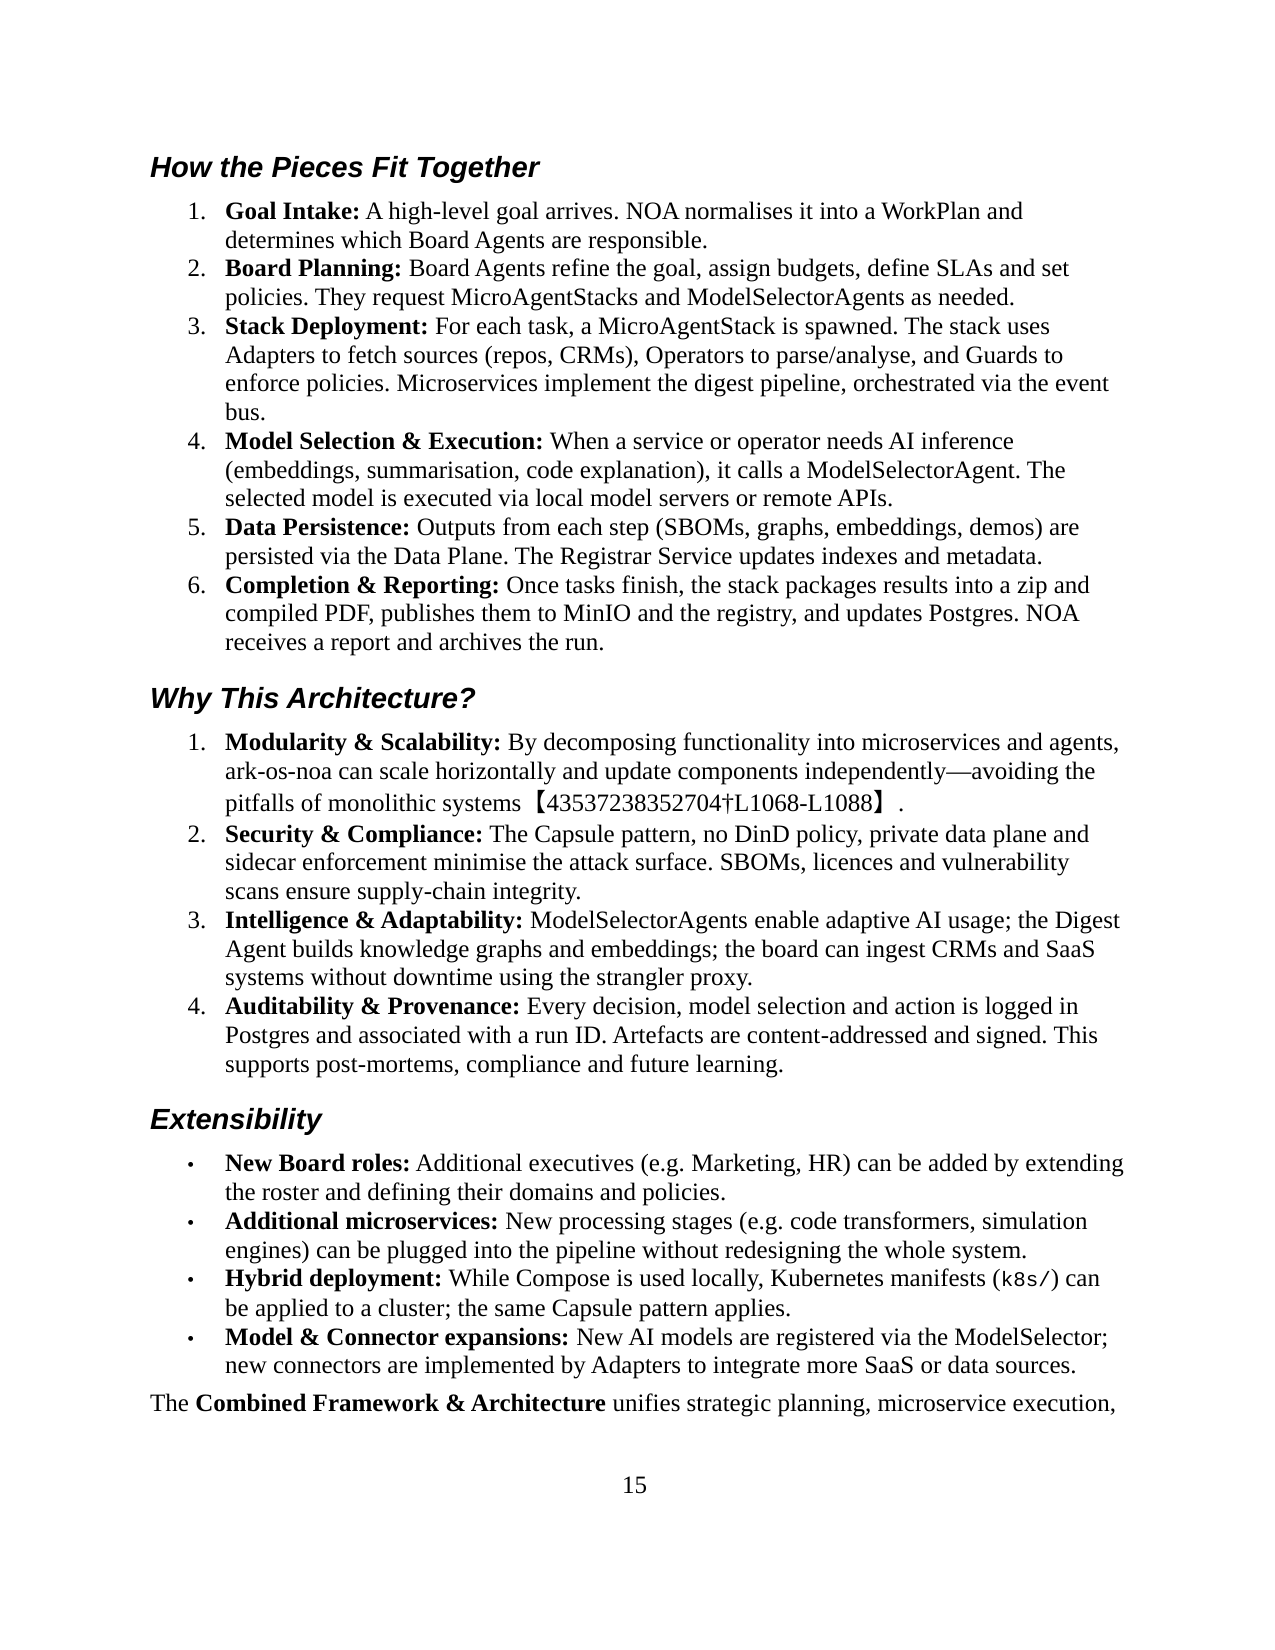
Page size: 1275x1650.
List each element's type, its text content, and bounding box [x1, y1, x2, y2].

list Auditability & Provenance: Every decision, model selection and action is logged in Postgres and associated with a run ID. Artefacts are content‑addressed and signed. This supports post‑mortems, compliance and future learning. [187, 991, 1125, 1077]
list New Board roles: Additional executives (e.g. Marketing, HR) can be added by extending the roster and defining their domains and policies. [187, 1148, 1125, 1206]
list Hybrid deployment: While Compose is used locally, Kubernetes manifests (k8s/) can be applied to a cluster; the same Capsule pattern applies. [187, 1263, 1125, 1322]
list Board Planning: Board Agents refine the goal, assign budgets, define SLAs and set policies. They request MicroAgentStacks and ModelSelectorAgents as needed. [187, 253, 1125, 311]
subtitle Why This Architecture? [150, 681, 1125, 714]
list Completion & Reporting: Once tasks finish, the stack packages results into a zip and compiled PDF, publishes them to MinIO and the registry, and updates Postgres. NOA receives a report and archives the run. [187, 570, 1125, 656]
subtitle How the Pieces Fit Together [150, 150, 1125, 183]
list Goal Intake: A high‑level goal arrives. NOA normalises it into a WorkPlan and determines which Board Agents are responsible. [187, 196, 1125, 253]
list Intelligence & Adaptability: ModelSelectorAgents enable adaptive AI usage; the Digest Agent builds knowledge graphs and embeddings; the board can ingest CRMs and SaaS systems without downtime using the strangler proxy. [187, 905, 1125, 991]
list Model Selection & Execution: When a service or operator needs AI inference (embeddings, summarisation, code explanation), it calls a ModelSelectorAgent. The selected model is executed via local model servers or remote APIs. [187, 426, 1125, 512]
list Additional microservices: New processing stages (e.g. code transformers, simulation engines) can be plugged into the pipeline without redesigning the whole system. [187, 1206, 1125, 1263]
list Data Persistence: Outputs from each step (SBOMs, graphs, embeddings, demos) are persisted via the Data Plane. The Registrar Service updates indexes and metadata. [187, 512, 1125, 570]
text The Combined Framework & Architecture unifies strategic planning, microservice execution, [150, 1388, 1125, 1417]
list Modularity & Scalability: By decomposing functionality into microservices and agents, ark‑os‑noa can scale horizontally and update components independently—avoiding the pitfalls of monolithic systems【43537238352704†L1068-L1088】. [187, 727, 1125, 819]
list Stack Deployment: For each task, a MicroAgentStack is spawned. The stack uses Adapters to fetch sources (repos, CRMs), Operators to parse/analyse, and Guards to enforce policies. Microservices implement the digest pipeline, orchestrated via the event bus. [187, 311, 1125, 426]
subtitle Extensibility [150, 1102, 1125, 1136]
list Model & Connector expansions: New AI models are registered via the ModelSelector; new connectors are implemented by Adapters to integrate more SaaS or data sources. [187, 1322, 1125, 1379]
list Security & Compliance: The Capsule pattern, no DinD policy, private data plane and sidecar enforcement minimise the attack surface. SBOMs, licences and vulnerability scans ensure supply‑chain integrity. [187, 819, 1125, 905]
